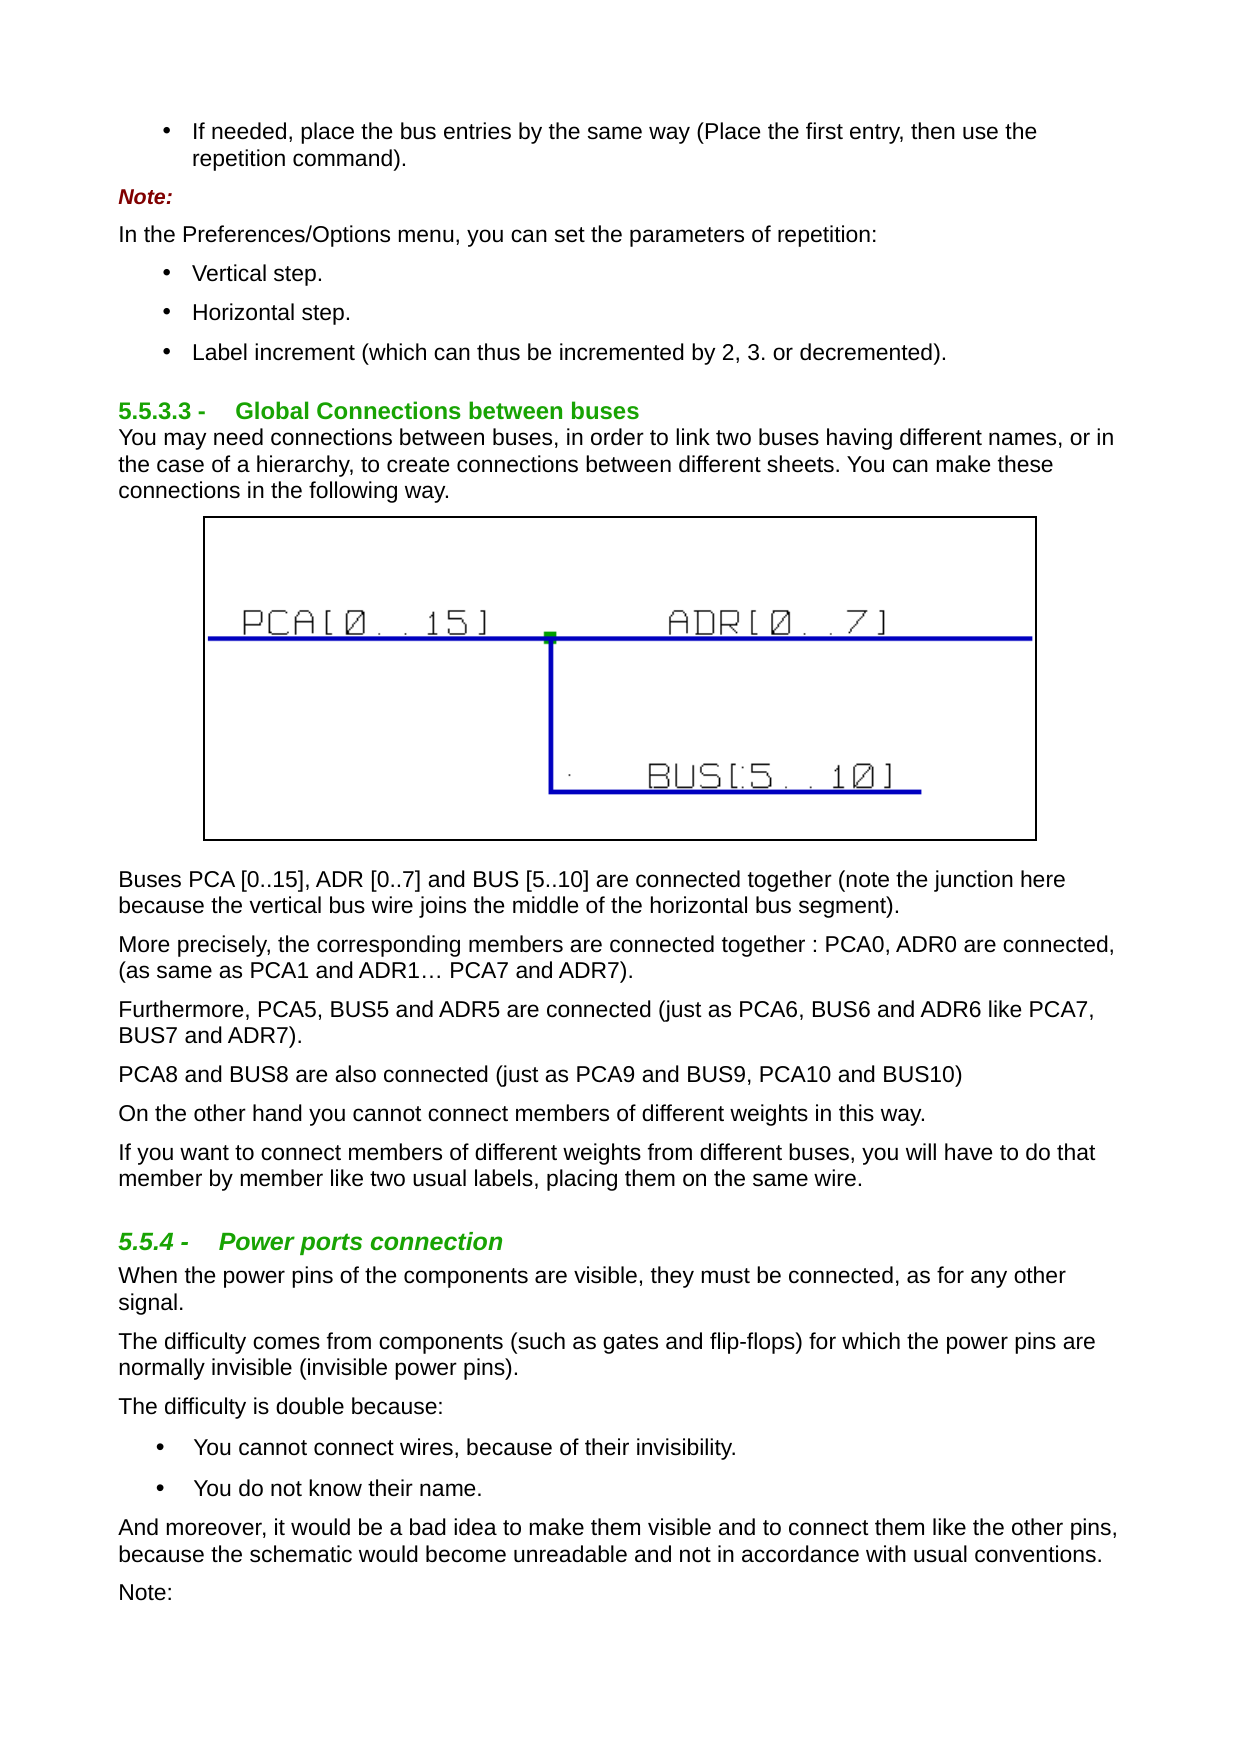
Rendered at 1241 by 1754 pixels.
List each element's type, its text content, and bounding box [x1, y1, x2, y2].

list You cannot connect wires, because of their invisibility. [156, 1432, 1122, 1460]
list Vertical step. [162, 260, 1122, 287]
text On the other hand you cannot connect members of different weights in this way. [118, 1100, 1122, 1126]
text Furthermore, PCA5, BUS5 and ADR5 are connected (just as PCA6, BUS6 and ADR6 like PCA7, BUS7 and ADR7). [118, 996, 1122, 1049]
subtitle Global Connections between buses [118, 397, 1122, 424]
subtitle Power ports connection [118, 1227, 1122, 1256]
list Label increment (which can thus be incremented by 2, 3. or decremented). [162, 339, 1122, 366]
text In the Preferences/Options menu, you can set the parameters of repetition: [118, 221, 1122, 247]
list You do not know their name. [156, 1473, 1122, 1502]
list If needed, place the bus entries by the same way (Place the first entry, then use the repetition command). [162, 118, 1122, 171]
text Note: [118, 1579, 1122, 1606]
list Horizontal step. [162, 299, 1122, 326]
text More precisely, the corresponding members are connected together : PCA0, ADR0 are connected, (as same as PCA1 and ADR1… PCA7 and ADR7). [118, 931, 1122, 983]
text The difficulty is double because: [118, 1393, 1122, 1419]
text The difficulty comes from components (such as gates and flip-flops) for which the power pins are normally invisible (invisible power pins). [118, 1328, 1122, 1380]
text If you want to connect members of different weights from different buses, you will have to do that member by member like two usual labels, placing them on the same wire. [118, 1139, 1122, 1192]
text When the power pins of the components are visible, they must be connected, as for any other signal. [118, 1262, 1122, 1315]
text PCA8 and BUS8 are also connected (just as PCA9 and BUS9, PCA10 and BUS10) [118, 1061, 1122, 1088]
text You may need connections between buses, in order to link two buses having different names, or in the case of a hierarchy, to create connections between different sheets. You can make these connections in the following way. [118, 424, 1122, 503]
text Buses PCA [0..15], ADR [0..7] and BUS [5..10] are connected together (note the junction here because the vertical bus wire joins the middle of the horizontal bus segment). [118, 866, 1122, 918]
text Note: [118, 184, 1122, 208]
text And moreover, it would be a bad idea to make them visible and to connect them like the other pins, because the schematic would become unreadable and not in accordance with usual conventions. [118, 1514, 1122, 1567]
